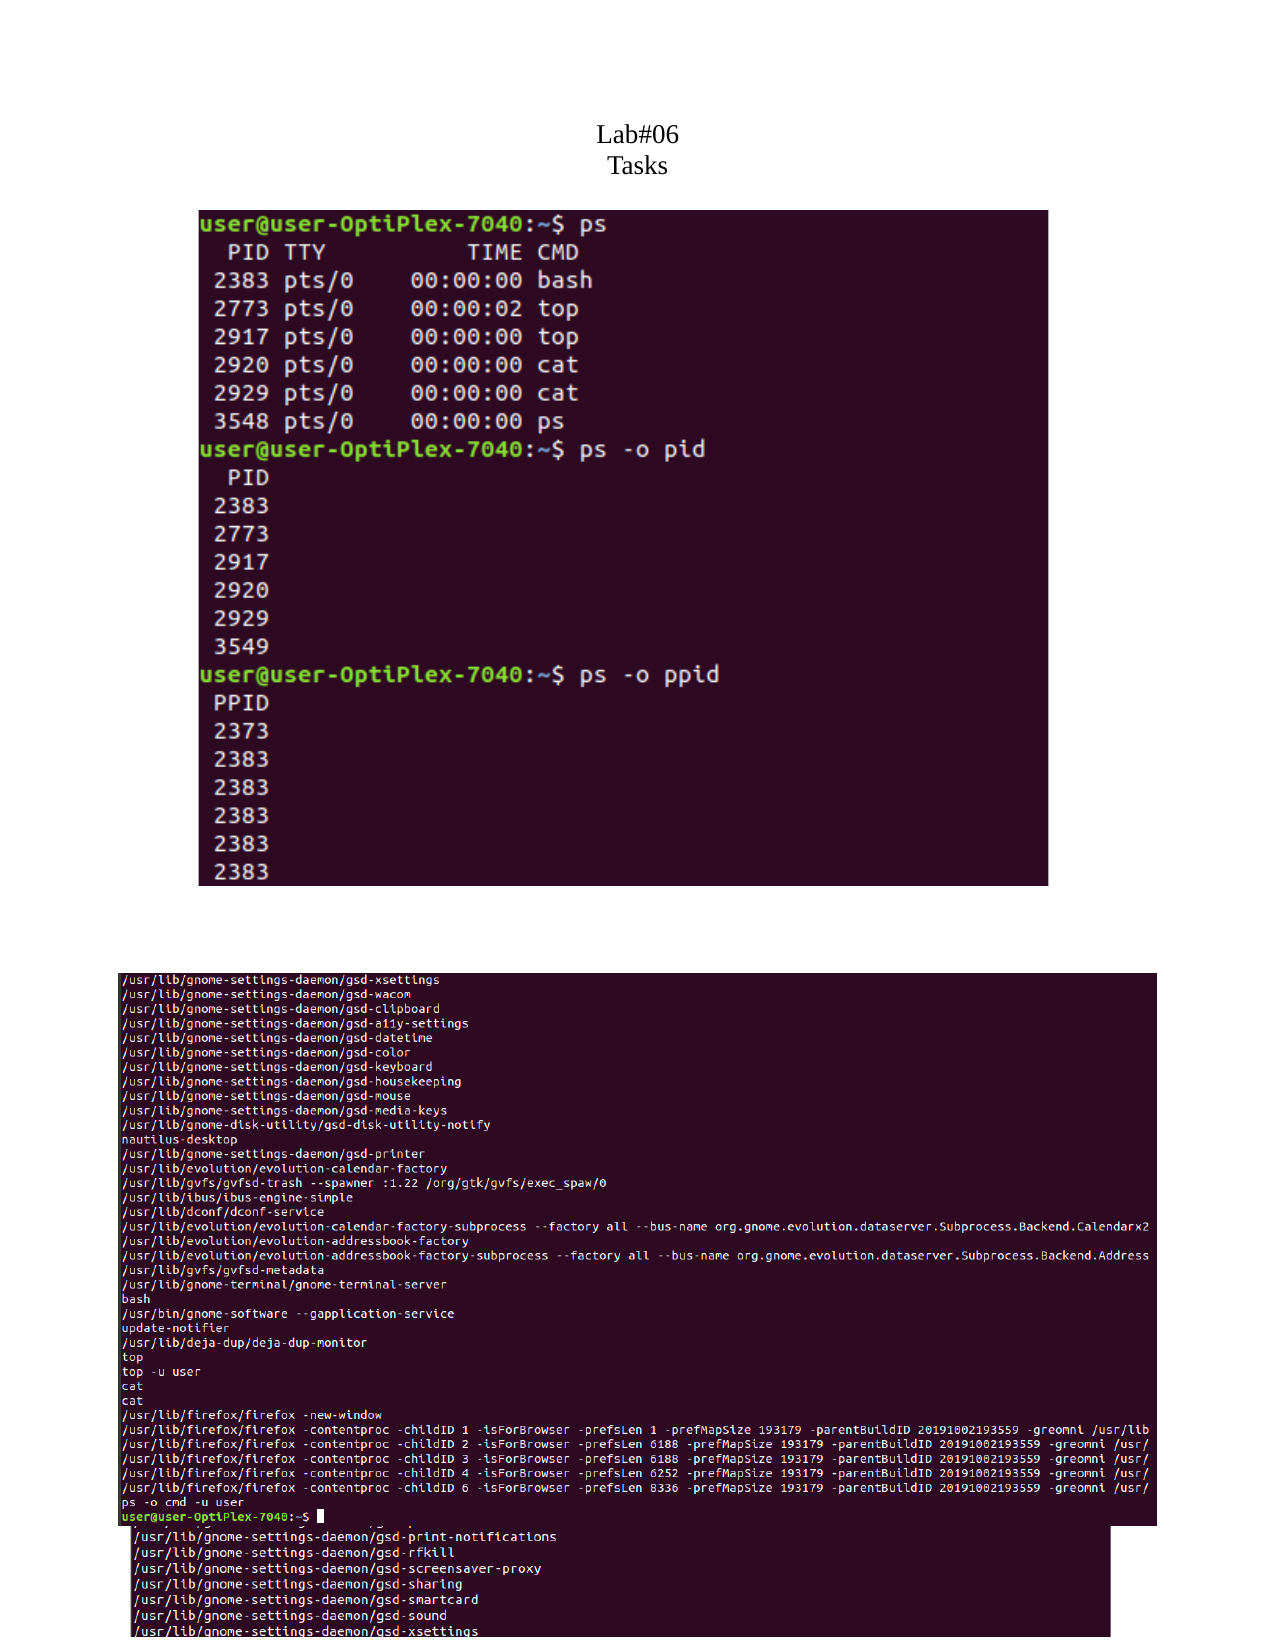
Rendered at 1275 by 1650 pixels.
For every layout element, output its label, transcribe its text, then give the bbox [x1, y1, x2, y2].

text Lab#06 [118, 118, 1157, 149]
picture [118, 973, 1157, 1637]
text Tasks [118, 149, 1157, 180]
picture [198, 210, 1049, 886]
